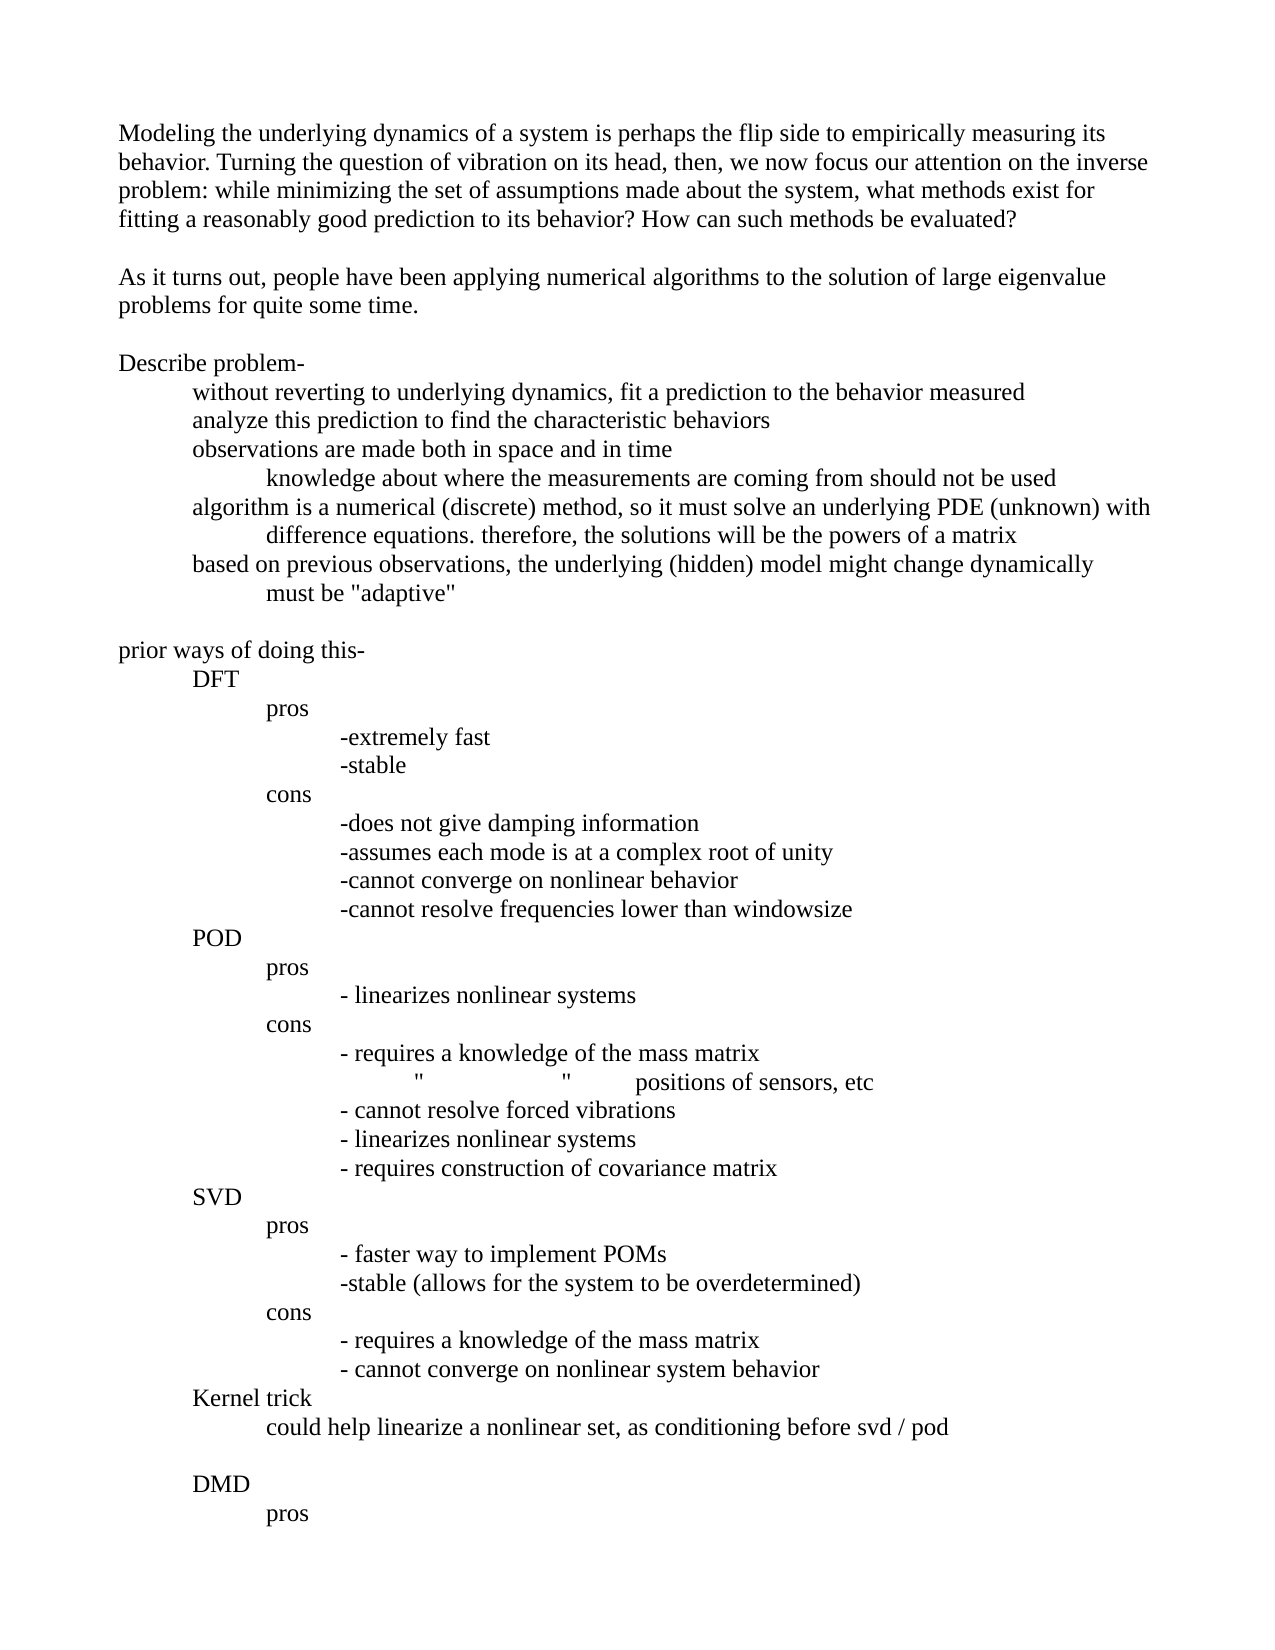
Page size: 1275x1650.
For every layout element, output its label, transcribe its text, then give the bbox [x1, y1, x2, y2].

text pros [118, 952, 1157, 981]
text - cannot converge on nonlinear system behavior [118, 1354, 1157, 1383]
text -cannot converge on nonlinear behavior [118, 866, 1157, 894]
text based on previous observations, the underlying (hidden) model might change dynamically [118, 549, 1157, 578]
text As it turns out, people have been applying numerical algorithms to the solution of large eigenvalue problems for quite some time. [118, 262, 1157, 319]
text Kernel trick [118, 1383, 1157, 1412]
text - linearizes nonlinear systems [118, 981, 1157, 1009]
text POD [118, 923, 1157, 952]
text algorithm is a numerical (discrete) method, so it must solve an underlying PDE (unknown) with difference equations. therefore, the solutions will be the powers of a matrix [118, 492, 1157, 549]
text -extremely fast [118, 722, 1157, 751]
text analyze this prediction to find the characteristic behaviors [118, 406, 1157, 434]
text DMD [118, 1469, 1157, 1498]
text -stable (allows for the system to be overdetermined) [118, 1268, 1157, 1297]
text cons [118, 779, 1157, 808]
text pros [118, 693, 1157, 722]
text Describe problem- [118, 348, 1157, 377]
text -does not give damping information [118, 808, 1157, 837]
text -cannot resolve frequencies lower than windowsize [118, 894, 1157, 923]
text observations are made both in space and in time [118, 434, 1157, 463]
text - requires construction of covariance matrix [118, 1153, 1157, 1182]
text knowledge about where the measurements are coming from should not be used [118, 463, 1157, 492]
text prior ways of doing this- [118, 636, 1157, 664]
text - faster way to implement POMs [118, 1239, 1157, 1268]
text SVD [118, 1182, 1157, 1211]
text Modeling the underlying dynamics of a system is perhaps the flip side to empirically measuring its behavior. Turning the question of vibration on its head, then, we now focus our attention on the inverse problem: while minimizing the set of assumptions made about the system, what methods exist for fitting a reasonably good prediction to its behavior? How can such methods be evaluated? [118, 118, 1157, 233]
text - requires a knowledge of the mass matrix [118, 1038, 1157, 1067]
text cons [118, 1009, 1157, 1038]
text cons [118, 1297, 1157, 1326]
text DFT [118, 664, 1157, 693]
text pros [118, 1211, 1157, 1239]
text -stable [118, 751, 1157, 779]
text without reverting to underlying dynamics, fit a prediction to the behavior measured [118, 377, 1157, 406]
text must be "adaptive" [118, 578, 1157, 607]
text - cannot resolve forced vibrations [118, 1096, 1157, 1124]
text could help linearize a nonlinear set, as conditioning before svd / pod [118, 1412, 1157, 1441]
text - requires a knowledge of the mass matrix [118, 1326, 1157, 1354]
text " " positions of sensors, etc [118, 1067, 1157, 1096]
text - linearizes nonlinear systems [118, 1124, 1157, 1153]
text pros [118, 1498, 1157, 1527]
text -assumes each mode is at a complex root of unity [118, 837, 1157, 866]
